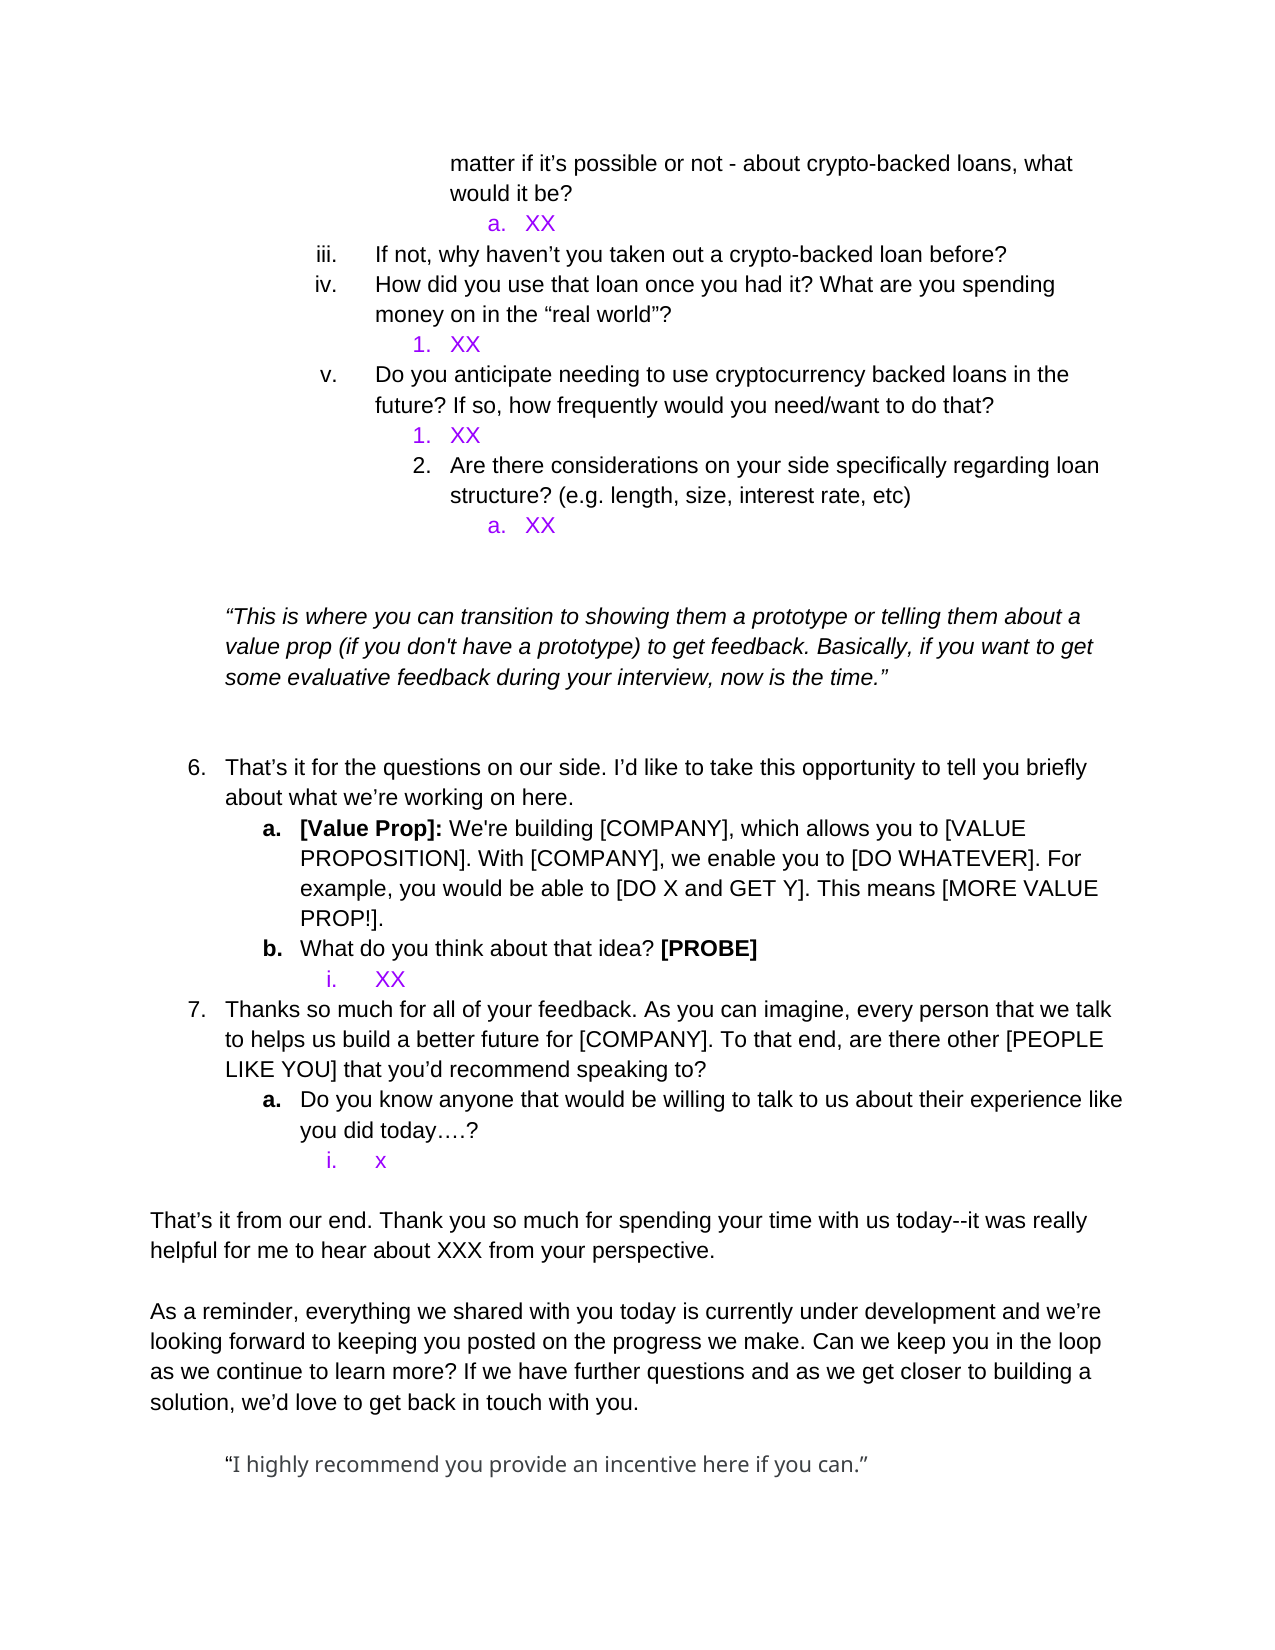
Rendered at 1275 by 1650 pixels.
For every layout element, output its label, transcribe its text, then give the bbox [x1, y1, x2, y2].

list XX [487, 210, 1125, 237]
text That’s it from our end. Thank you so much for spending your time with us today--it was really helpful for me to hear about XXX from your perspective. [150, 1207, 1125, 1294]
list How did you use that loan once you had it? What are you spending money on in the “real world”? [337, 271, 1125, 327]
list matter if it’s possible or not - about crypto-backed loans, what would it be? [412, 150, 1125, 207]
list What do you think about that idea? [PROBE] [262, 935, 1125, 962]
list Do you anticipate needing to use cryptocurrency backed loans in the future? If so, how frequently would you need/want to do that? [337, 361, 1125, 418]
list XX [412, 422, 1125, 448]
list x [337, 1147, 1125, 1173]
text “This is where you can transition to showing them a prototype or telling them about a value prop (if you don't have a prototype) to get feedback. Basically, if you want to get some evaluative feedback during your interview, now is the time.” [225, 603, 1125, 690]
list Do you know anyone that would be willing to talk to us about their experience like you did today….? [262, 1086, 1125, 1143]
list Are there considerations on your side specifically regarding loan structure? (e.g. length, size, interest rate, etc) [412, 452, 1125, 509]
text As a reminder, everything we shared with you today is currently under development and we’re looking forward to keeping you posted on the progress we make. Can we keep you in the loop as we continue to learn more? If we have further questions and as we get closer to building a solution, we’d love to get back in touch with you. [150, 1298, 1125, 1415]
list XX [412, 331, 1125, 358]
list Thanks so much for all of your feedback. As you can imagine, every person that we talk to helps us build a better future for [COMPANY]. To that end, are there other [PEOPLE LIKE YOU] that you’d recommend speaking to? [187, 996, 1125, 1083]
text “I highly recommend you provide an incentive here if you can.” [225, 1449, 1125, 1479]
list XX [337, 966, 1125, 992]
list That’s it for the questions on our side. I’d like to take this opportunity to tell you briefly about what we’re working on here. [187, 754, 1125, 811]
list XX [487, 512, 1125, 539]
list If not, why haven’t you taken out a crypto-backed loan before? [337, 241, 1125, 267]
list [Value Prop]: We're building [COMPANY], which allows you to [VALUE PROPOSITION]. With [COMPANY], we enable you to [DO WHATEVER]. For example, you would be able to [DO X and GET Y]. This means [MORE VALUE PROP!]. [262, 814, 1125, 932]
